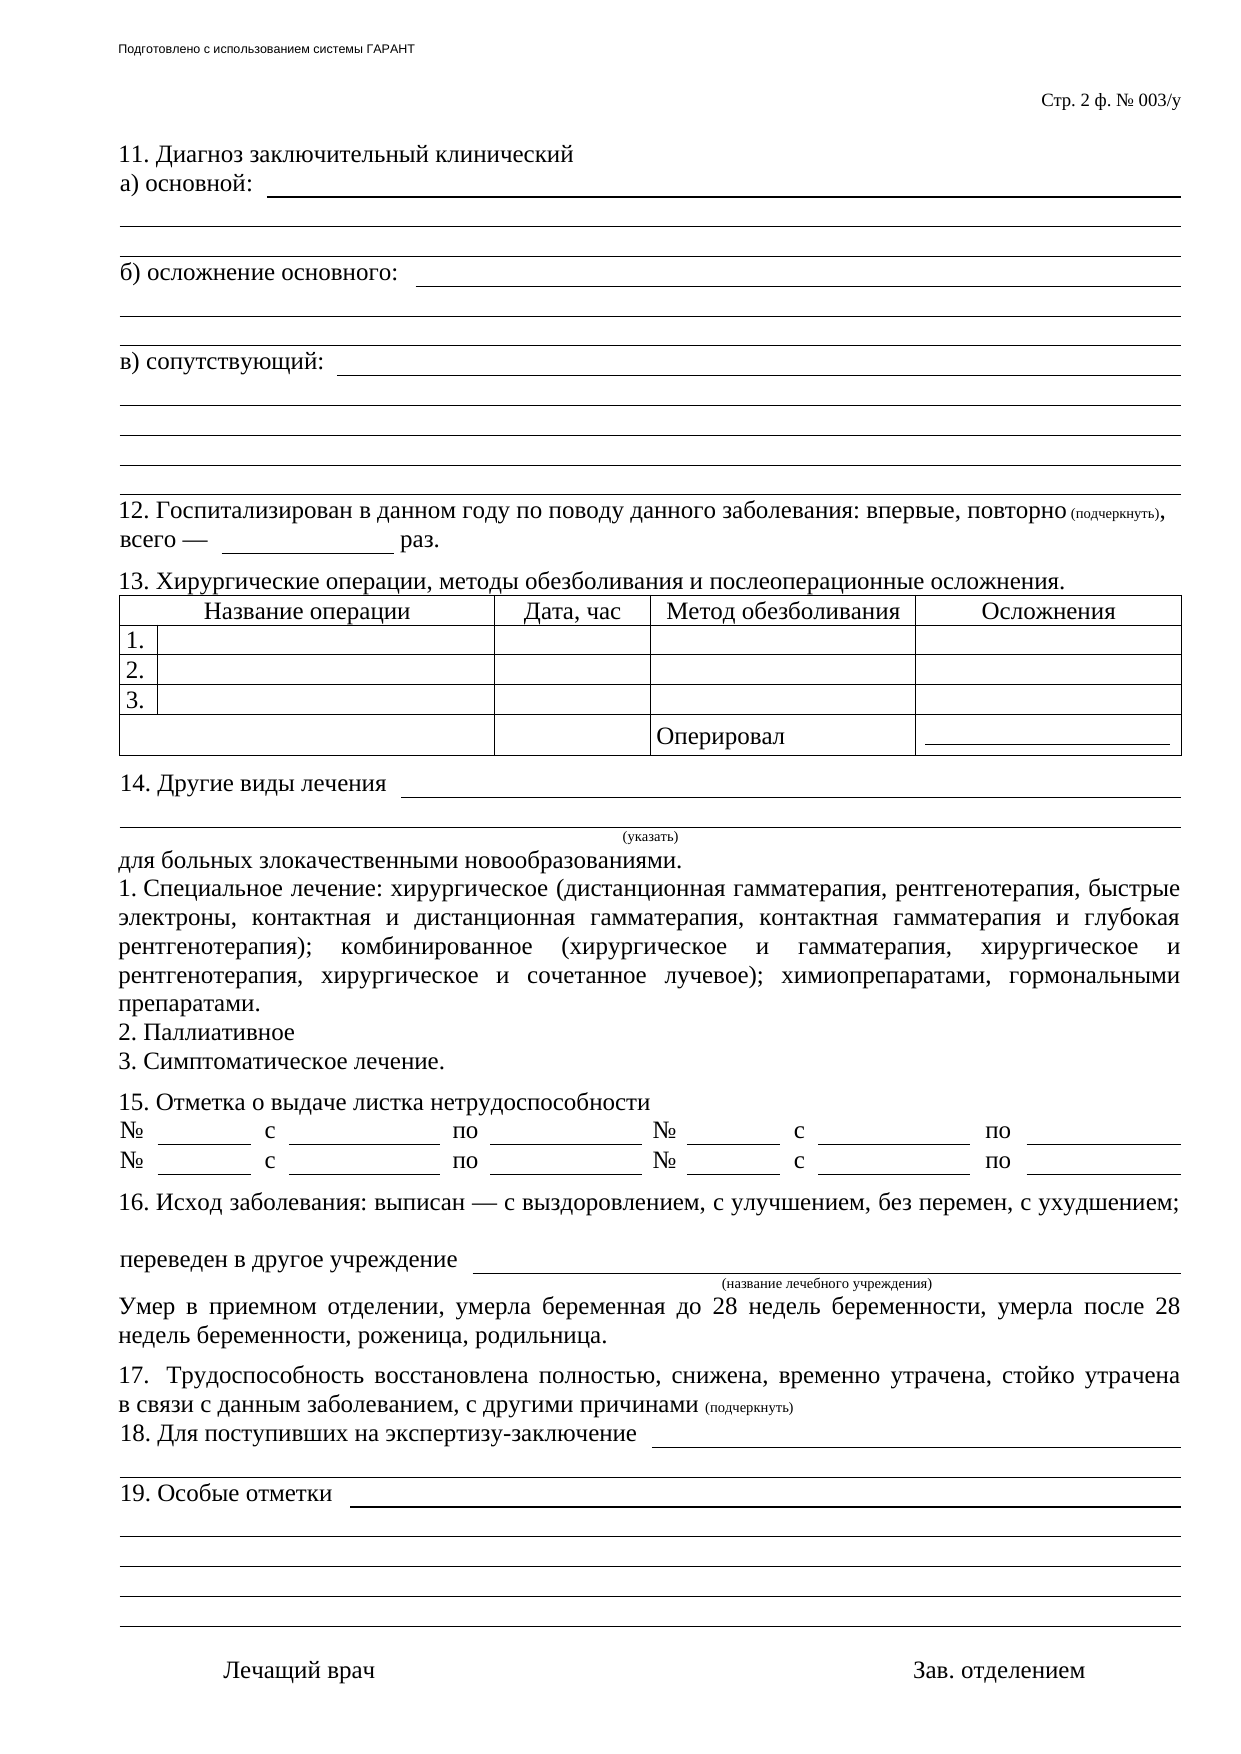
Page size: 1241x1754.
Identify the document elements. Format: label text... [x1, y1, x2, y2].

table_cell [1027, 1145, 1181, 1174]
table_cell [916, 744, 925, 755]
table_cell [916, 626, 1181, 654]
text Стр. 2 ф. № 003/у [118, 89, 1181, 110]
table_cell [687, 1145, 780, 1174]
table_cell в) сопутствующий: [120, 346, 337, 375]
table_header всего — [120, 524, 222, 553]
table_cell [925, 745, 1170, 755]
table_cell по [970, 1144, 1027, 1174]
text Умер в приемном отделении, умерла беременная до 28 недель беременности, умерла после 28 недель беременности, роженица, родильница. [118, 1291, 1181, 1349]
table_header 18. Для поступивших на экспертизу-заключение [120, 1418, 652, 1447]
table_cell по [440, 1144, 490, 1174]
table_cell [120, 1506, 1181, 1536]
table_header переведен в другое учреждение [120, 1245, 472, 1273]
text 2. Паллиативное [118, 1017, 1181, 1046]
table_header 14. Другие виды лечения [120, 769, 401, 797]
table_cell [158, 655, 494, 684]
table_header Осложнения [916, 596, 1181, 624]
table_cell [916, 655, 1181, 684]
table_header Метод обезболивания [651, 596, 915, 624]
text 3. Симптоматическое лечение. [118, 1046, 1181, 1075]
table_cell № [120, 1144, 157, 1174]
table_header Название операции [120, 596, 494, 624]
table_cell [158, 626, 494, 654]
table_cell [158, 1145, 251, 1174]
table_cell [925, 715, 1170, 744]
table_cell [158, 685, 494, 714]
text 13. Хирургические операции, методы обезболивания и послеоперационные осложнения. [118, 566, 1181, 595]
table_cell [120, 375, 1181, 405]
text 16. Исход заболевания: выписан — с выздоровлением, с улучшением, без перемен, с ухудшением; [118, 1187, 1181, 1244]
table_cell 3. [120, 685, 157, 714]
table_cell [916, 715, 925, 744]
table_cell [120, 227, 1181, 256]
table_cell [120, 406, 1181, 435]
table_cell 1. [120, 626, 157, 654]
table_header Дата, час [495, 596, 650, 624]
table_cell [120, 286, 1181, 316]
table_cell [916, 685, 1181, 714]
table_cell с [251, 1144, 289, 1174]
text 1. Специальное лечение: хирургическое (дистанционная гамматерапия, рентгенотерапия, быстрые электроны, контактная и дистанционная гамматерапия, контактная гамматерапия и глубокая рентгенотерапия); комбинированное (хирургическое и гамматерапия, хирургическое и рентгенотерапия, хирургическое и сочетанное лучевое); химиопрепаратами, гормональными препаратами. [118, 873, 1181, 1017]
table_cell [120, 797, 1181, 827]
table_header [222, 524, 394, 553]
table_cell [350, 1478, 1181, 1506]
table_cell [416, 257, 1181, 286]
table_cell [120, 1447, 1181, 1477]
table_cell [651, 655, 915, 684]
table_cell [337, 346, 1181, 375]
table_cell [120, 1597, 1181, 1626]
table_header а) основной: [120, 168, 267, 196]
table_header [473, 1245, 1181, 1273]
table_header [687, 1116, 780, 1144]
table_cell [495, 655, 650, 684]
table_cell [495, 715, 650, 755]
table_cell [120, 1537, 1181, 1566]
text 15. Отметка о выдаче листка нетрудоспособности [118, 1087, 1181, 1116]
table_cell 19. Особые отметки [120, 1478, 350, 1506]
table_header [1027, 1116, 1181, 1144]
table_header по [970, 1116, 1027, 1144]
table_cell [120, 196, 1181, 226]
table_cell [120, 1567, 1181, 1596]
table_header раз. [394, 524, 1181, 553]
text 17. Трудоспособность восстановлена полностью, снижена, временно утрачена, стойко утрачена в связи с данным заболеванием, с другими причинами (подчеркнуть) [118, 1361, 1181, 1418]
table_cell [1170, 744, 1181, 755]
table_header с [780, 1116, 818, 1144]
table_cell [818, 1145, 970, 1174]
table_cell [120, 436, 1181, 464]
table_header по [440, 1116, 490, 1144]
table_cell [490, 1145, 642, 1174]
table_cell [120, 317, 1181, 345]
text для больных злокачественными новообразованиями. [118, 845, 1181, 873]
table_cell (название лечебного учреждения) [473, 1274, 1181, 1291]
text 12. Госпитализирован в данном году по поводу данного заболевания: впервые, повторно (подчеркнуть), [118, 495, 1181, 524]
table_cell (указать) [120, 828, 1181, 845]
table_cell [495, 626, 650, 654]
table_cell [651, 685, 915, 714]
table_header [267, 168, 1181, 196]
table_cell № [642, 1144, 687, 1174]
table_header [652, 1418, 1181, 1447]
table_header [818, 1116, 970, 1144]
table_cell б) осложнение основного: [120, 257, 416, 286]
table_cell [120, 715, 494, 755]
table_cell [120, 1273, 472, 1291]
table_header [289, 1116, 440, 1144]
table_header [401, 769, 1181, 797]
table_cell [120, 466, 1181, 494]
table_cell [495, 685, 650, 714]
table_cell 2. [120, 655, 157, 684]
table_header № [120, 1116, 157, 1144]
table_header [158, 1116, 251, 1144]
table_cell [651, 626, 915, 654]
text 11. Диагноз заключительный клинический [118, 139, 1181, 168]
text Лечащий врач Зав. отделением [118, 1655, 1181, 1684]
table_cell [1170, 715, 1181, 744]
table_cell с [780, 1144, 818, 1174]
table_cell Оперировал [651, 715, 915, 755]
table_cell [289, 1145, 440, 1174]
table_header № [642, 1116, 687, 1144]
table_header с [251, 1116, 289, 1144]
table_header [490, 1116, 642, 1144]
